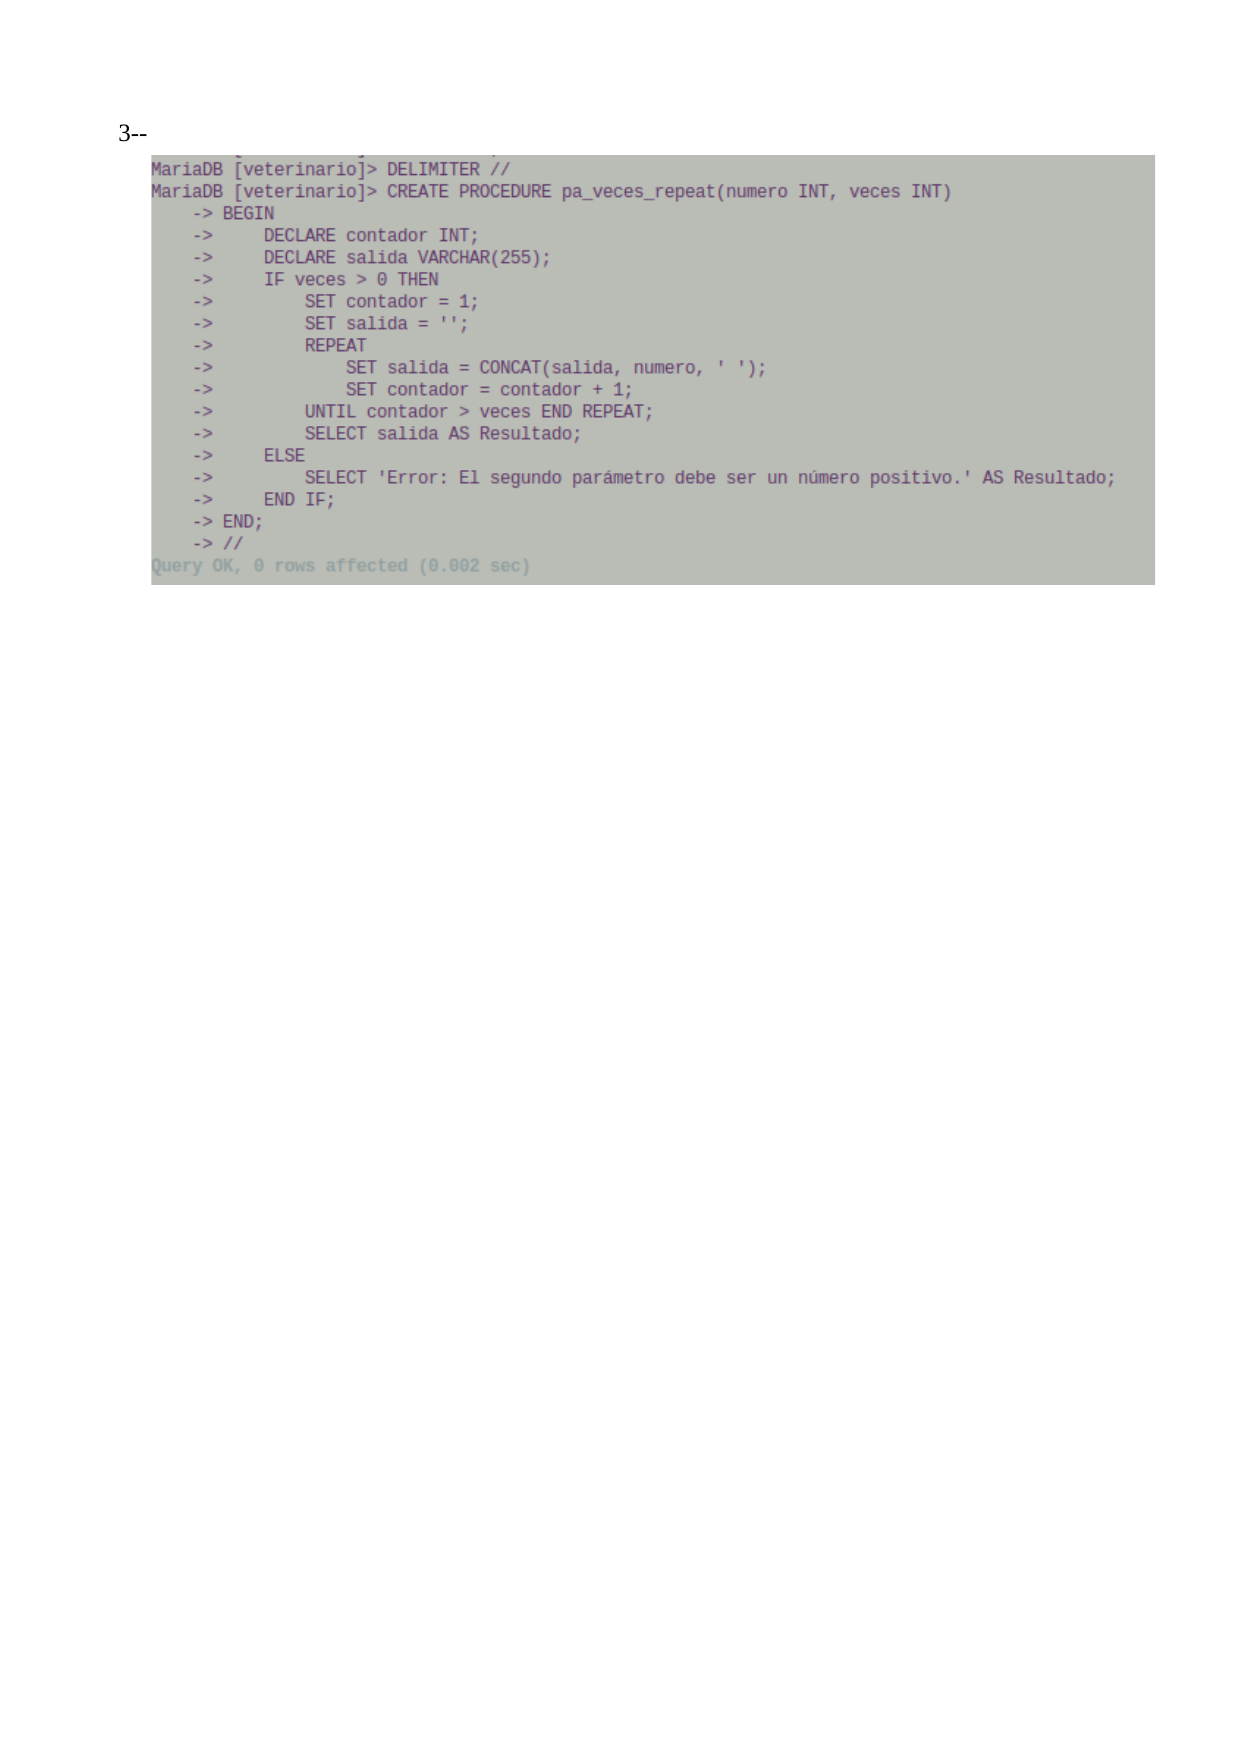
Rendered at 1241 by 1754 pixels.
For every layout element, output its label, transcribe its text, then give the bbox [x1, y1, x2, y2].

picture [151, 155, 1156, 585]
text 3-- [118, 118, 1122, 147]
